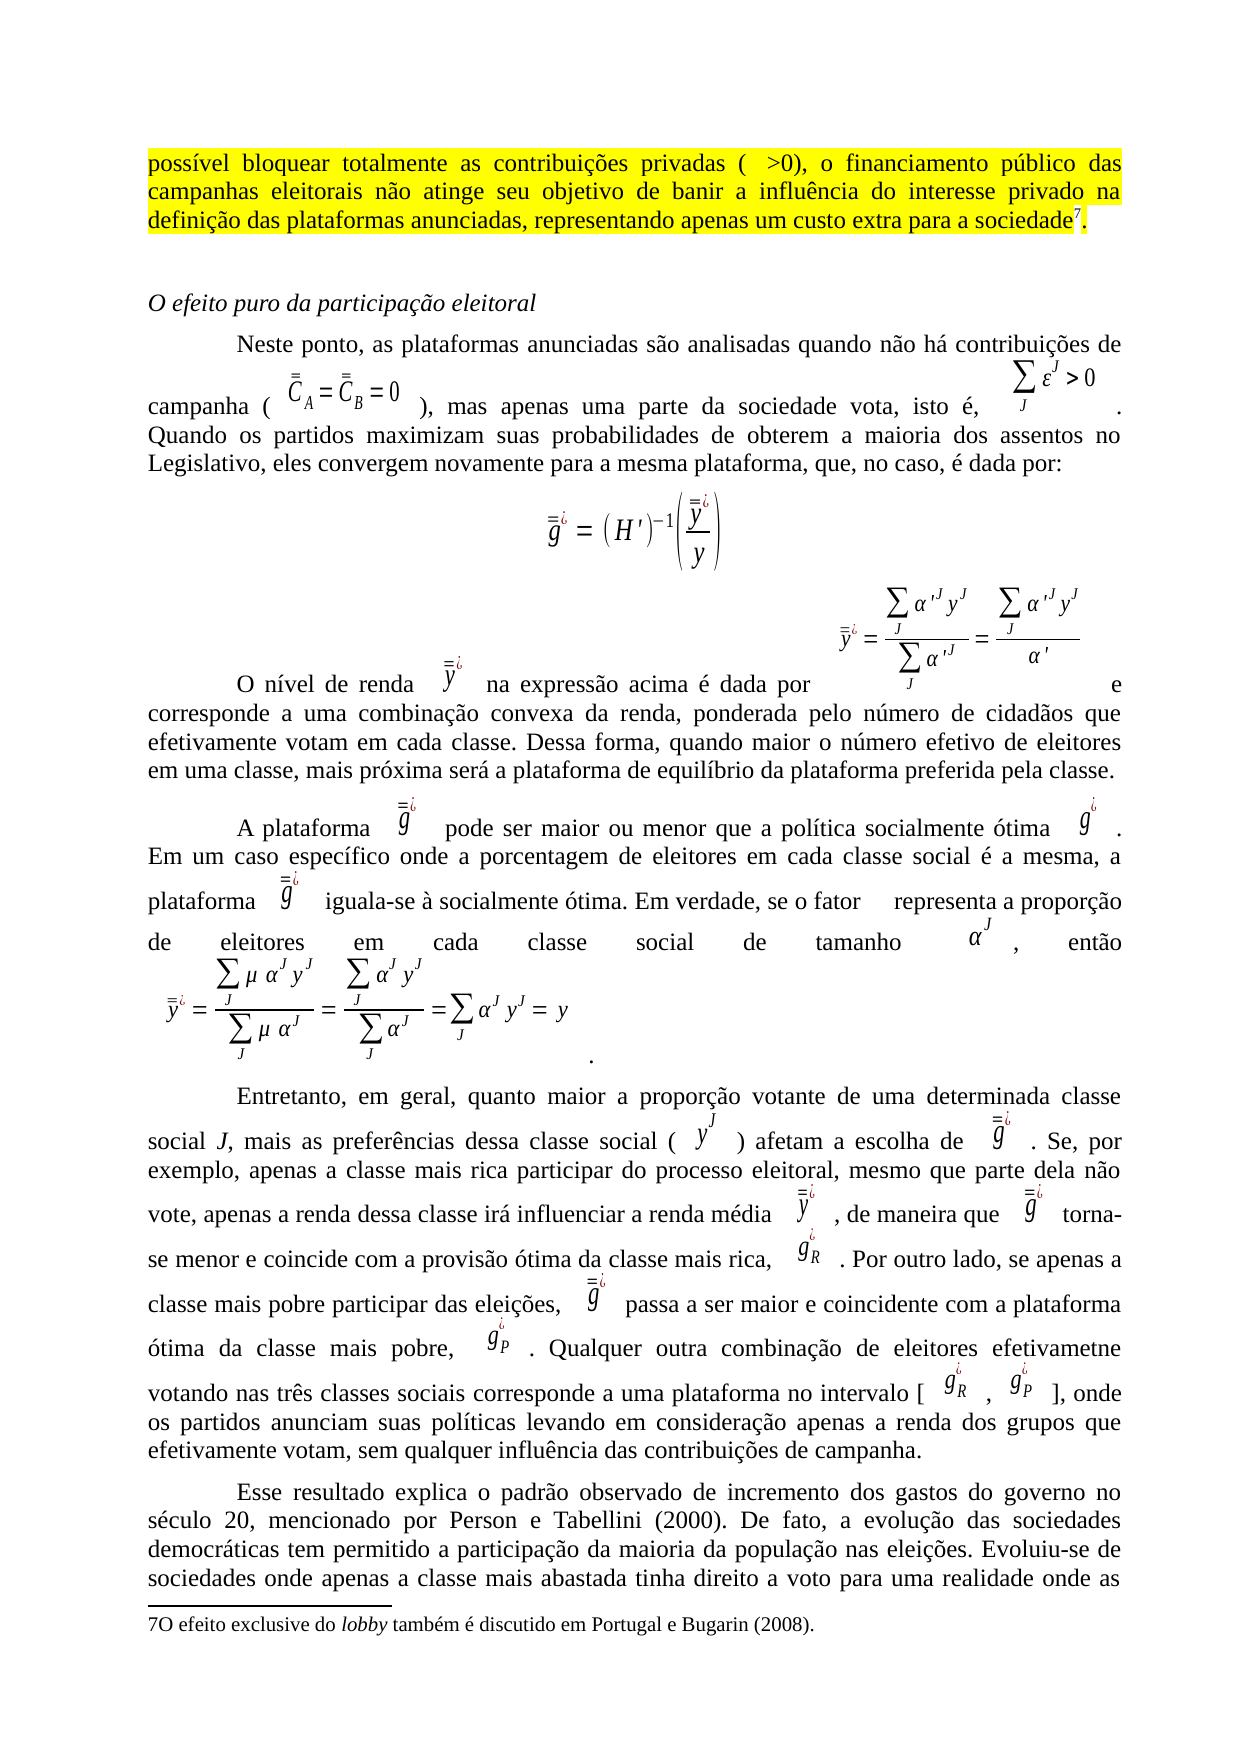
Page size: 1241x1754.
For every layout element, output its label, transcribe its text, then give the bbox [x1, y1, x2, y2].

text Esse resultado explica o padrão observado de incremento dos gastos do governo no século 20, mencionado por Person e Tabellini (2000). De fato, a evolução das sociedades democráticas tem permitido a participação da maioria da população nas eleições. Evoluiu-se de sociedades onde apenas a classe mais abastada tinha direito a voto para uma realidade onde as [148, 1477, 1122, 1592]
text possível bloquear totalmente as contribuições privadas (>0), o financiamento público das campanhas eleitorais não atinge seu objetivo de banir a influência do interesse privado na definição das plataformas anunciadas, representando apenas um custo extra para a sociedade. [148, 148, 1122, 234]
text Neste ponto, as plataformas anunciadas são analisadas quando não há contribuições de campanha (), mas apenas uma parte da sociedade vota, isto é, . Quando os partidos maximizam suas probabilidades de obterem a maioria dos assentos no Legislativo, eles convergem novamente para a mesma plataforma, que, no caso, é dada por: [148, 329, 1122, 477]
text Entretanto, em geral, quanto maior a proporção votante de uma determinada classe social J, mais as preferências dessa classe social () afetam a escolha de . Se, por exemplo, apenas a classe mais rica participar do processo eleitoral, mesmo que parte dela não vote, apenas a renda dessa classe irá influenciar a renda média , de maneira que torna-se menor e coincide com a provisão ótima da classe mais rica, . Por outro lado, se apenas a classe mais pobre participar das eleições, passa a ser maior e coincidente com a plataforma ótima da classe mais pobre, . Qualquer outra combinação de eleitores efetivametne votando nas três classes sociais corresponde a uma plataforma no intervalo [,], onde os partidos anunciam suas políticas levando em consideração apenas a renda dos grupos que efetivamente votam, sem qualquer influência das contribuições de campanha. [148, 1081, 1122, 1464]
text A plataforma pode ser maior ou menor que a política socialmente ótima . Em um caso específico onde a porcentagem de eleitores em cada classe social é a mesma, a plataforma iguala-se à socialmente ótima. Em verdade, se o fator  representa a proporção de eleitores em cada classe social de tamanho , então . [148, 797, 1122, 1069]
text O efeito puro da participação eleitoral [148, 288, 1122, 316]
text O nível de renda na expressão acima é dada por e corresponde a uma combinação convexa da renda, ponderada pelo número de cidadãos que efetivamente votam em cada classe. Dessa forma, quando maior o número efetivo de eleitores em uma classe, mais próxima será a plataforma de equilíbrio da plataforma preferida pela classe. [148, 585, 1122, 784]
text O efeito exclusive do lobby também é discutido em Portugal e Bugarin (2008). [148, 1612, 1122, 1636]
